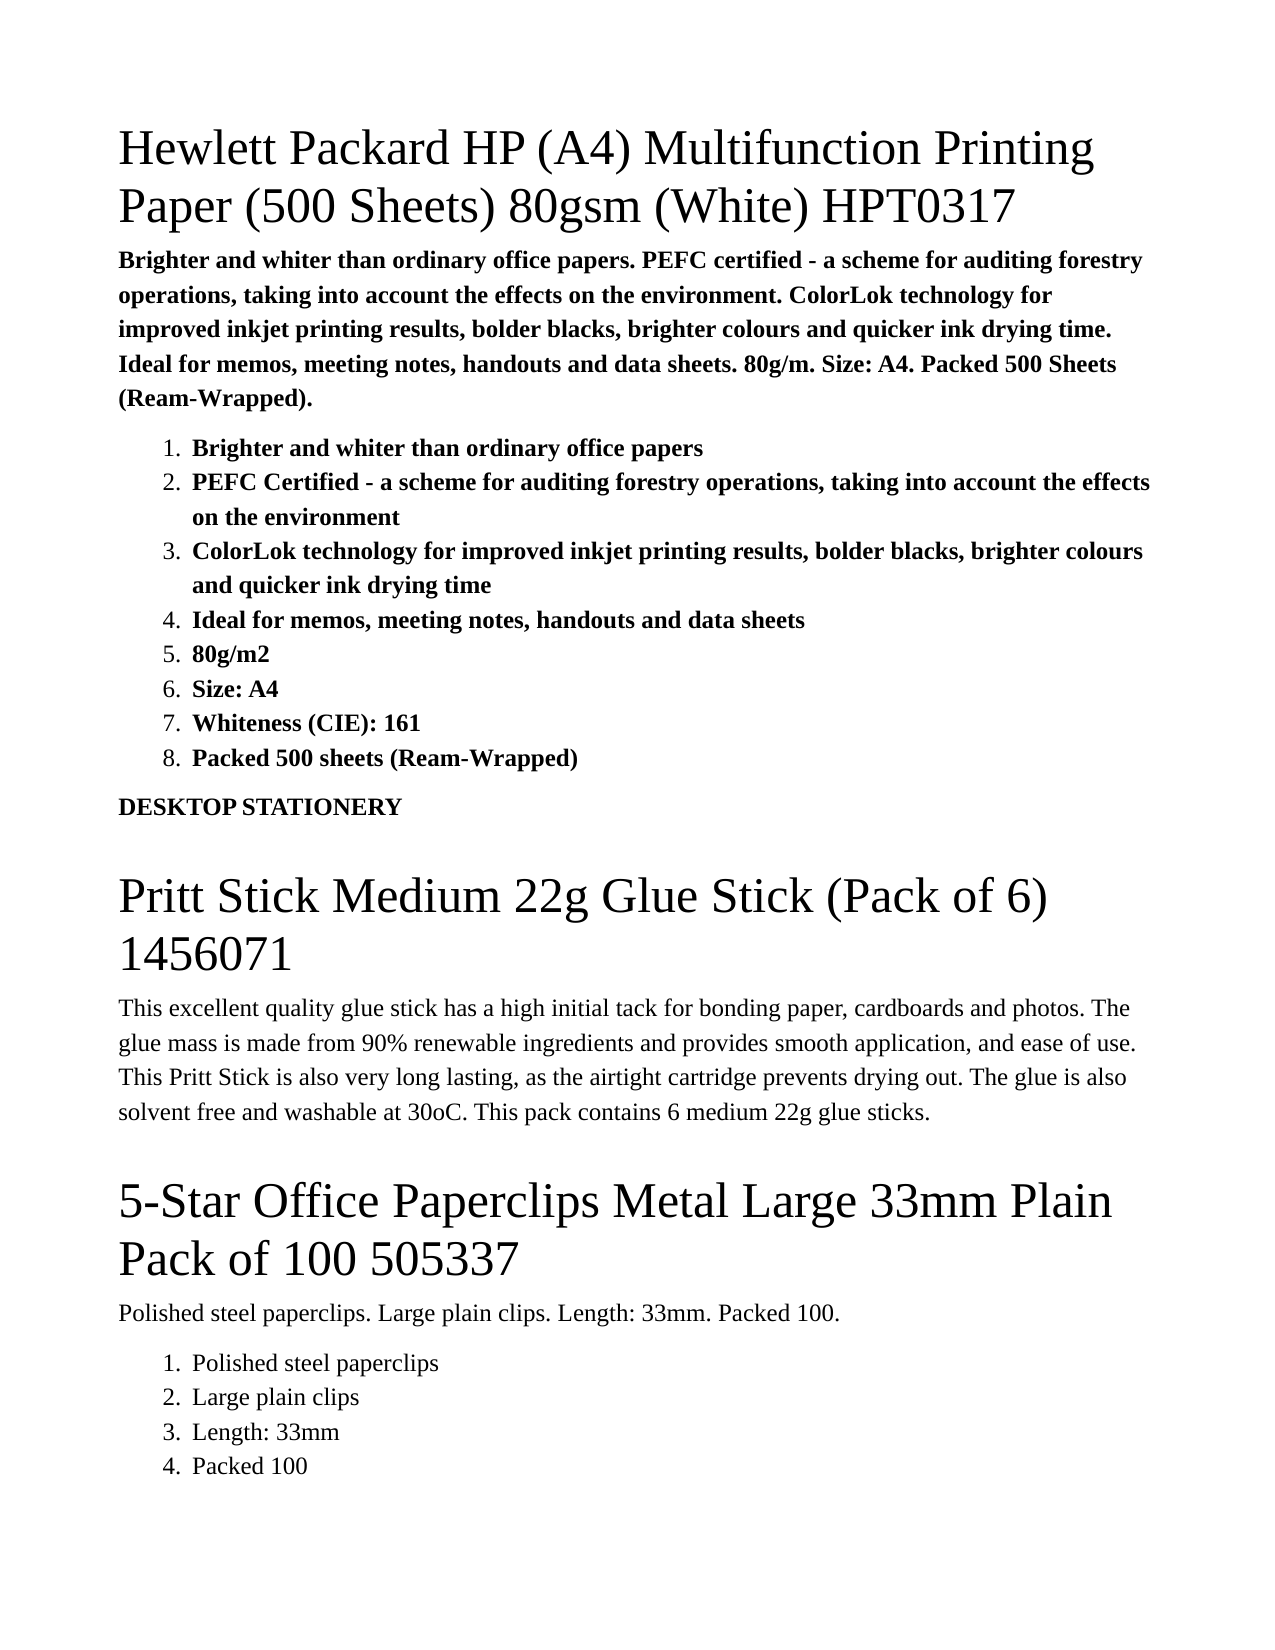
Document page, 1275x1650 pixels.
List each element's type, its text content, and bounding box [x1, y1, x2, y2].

list PEFC Certified - a scheme for auditing forestry operations, taking into account the effects on the environment [162, 467, 1157, 530]
text Polished steel paperclips. Large plain clips. Length: 33mm. Packed 100. [118, 1298, 1157, 1327]
list 80g/m2 [162, 639, 1157, 668]
text DESKTOP STATIONERY [118, 792, 1157, 821]
list Packed 100 [162, 1451, 1157, 1480]
list Length: 33mm [162, 1417, 1157, 1445]
list Whiteness (CIE): 161 [162, 708, 1157, 737]
text Brighter and whiter than ordinary office papers. PEFC certified - a scheme for auditing forestry operations, taking into account the effects on the environment. ColorLok technology for improved inkjet printing results, bolder blacks, brighter colours and quicker ink drying time. Ideal for memos, meeting notes, handouts and data sheets. 80g/m. Size: A4. Packed 500 Sheets (Ream-Wrapped). [118, 246, 1157, 412]
text This excellent quality glue stick has a high initial tack for bonding paper, cardboards and photos. The glue mass is made from 90% renewable ingredients and provides smooth application, and ease of use. This Pritt Stick is also very long lasting, as the airtight cartridge prevents drying out. The glue is also solvent free and washable at 30oC. This pack contains 6 medium 22g glue sticks. [118, 993, 1157, 1126]
list Large plain clips [162, 1382, 1157, 1411]
list Brighter and whiter than ordinary office papers [162, 433, 1157, 461]
list Size: A4 [162, 674, 1157, 703]
subtitle 5-Star Office Paperclips Metal Large 33mm Plain Pack of 100 505337 [118, 1171, 1157, 1286]
list Ideal for memos, meeting notes, handouts and data sheets [162, 605, 1157, 634]
list Polished steel paperclips [162, 1348, 1157, 1376]
list Packed 500 sheets (Ream-Wrapped) [162, 743, 1157, 772]
list ColorLok technology for improved inkjet printing results, bolder blacks, brighter colours and quicker ink drying time [162, 536, 1157, 599]
subtitle Pritt Stick Medium 22g Glue Stick (Pack of 6) 1456071 [118, 866, 1157, 981]
subtitle Hewlett Packard HP (A4) Multifunction Printing Paper (500 Sheets) 80gsm (White) HPT0317 [118, 118, 1157, 233]
